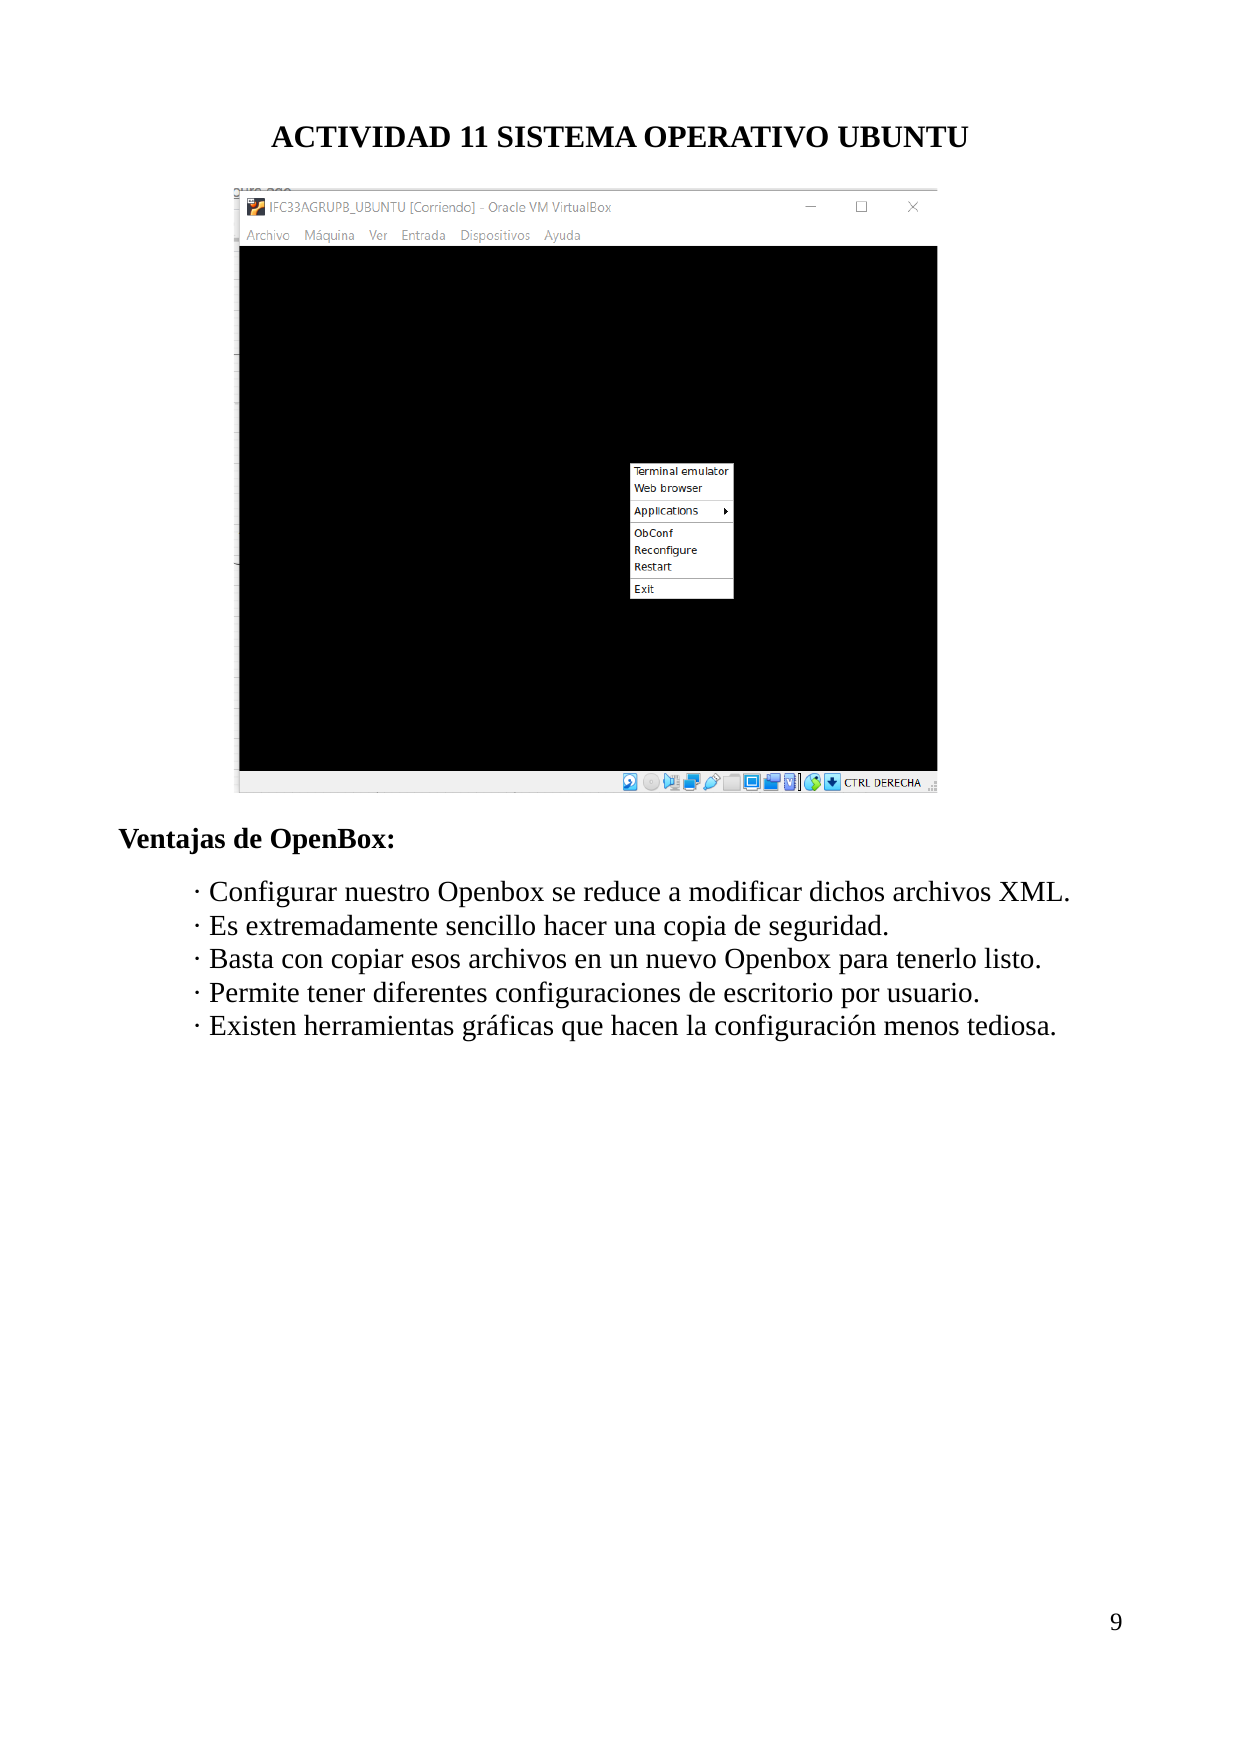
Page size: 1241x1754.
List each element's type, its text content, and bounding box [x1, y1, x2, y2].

text · Configurar nuestro Openbox se reduce a modificar dichos archivos XML. [118, 874, 1122, 908]
text · Basta con copiar esos archivos en un nuevo Openbox para tenerlo listo. [118, 941, 1122, 975]
text · Es extremadamente sencillo hacer una copia de seguridad. [118, 908, 1122, 941]
text · Existen herramientas gráficas que hacen la configuración menos tediosa. [118, 1008, 1122, 1042]
picture [233, 188, 938, 793]
text · Permite tener diferentes configuraciones de escritorio por usuario. [118, 975, 1122, 1008]
text Ventajas de OpenBox: [118, 821, 1122, 854]
